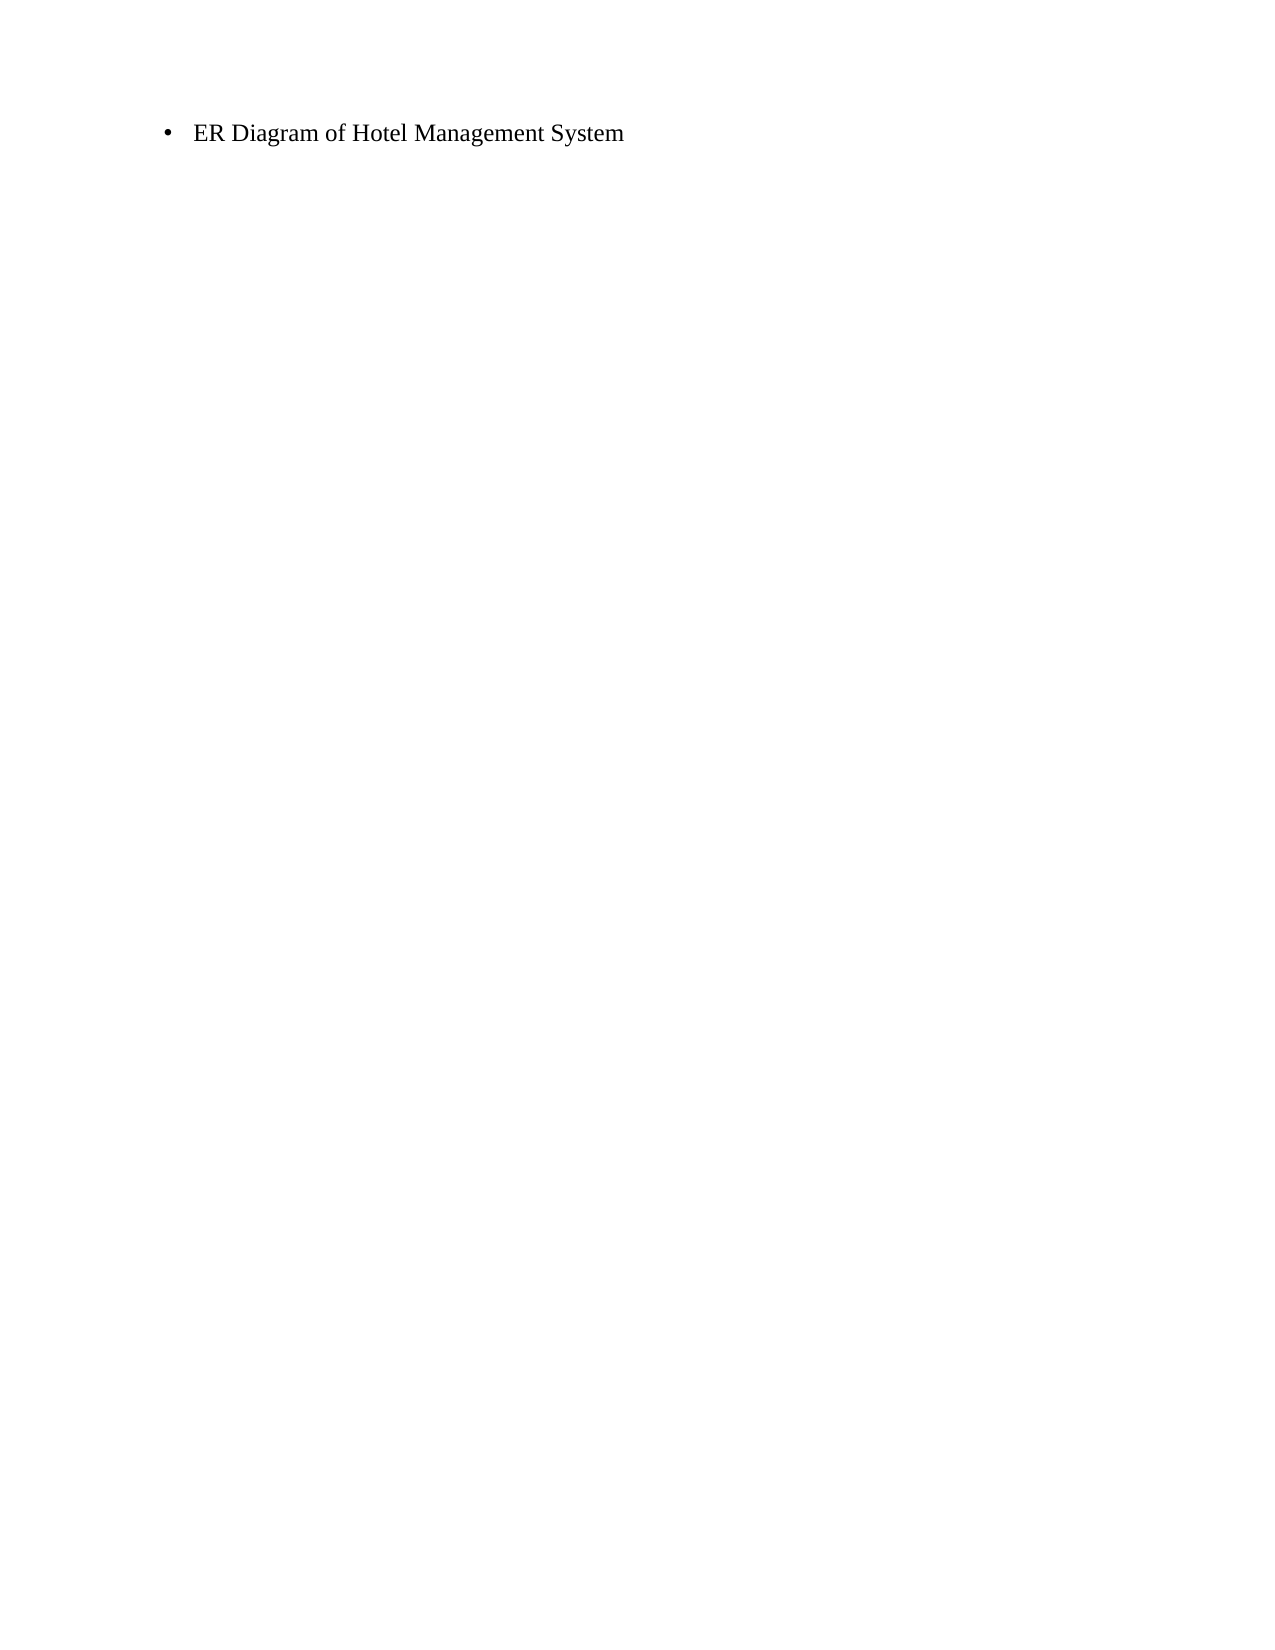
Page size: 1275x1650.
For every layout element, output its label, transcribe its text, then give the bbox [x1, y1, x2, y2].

list ER Diagram of Hotel Management System [164, 118, 1157, 147]
